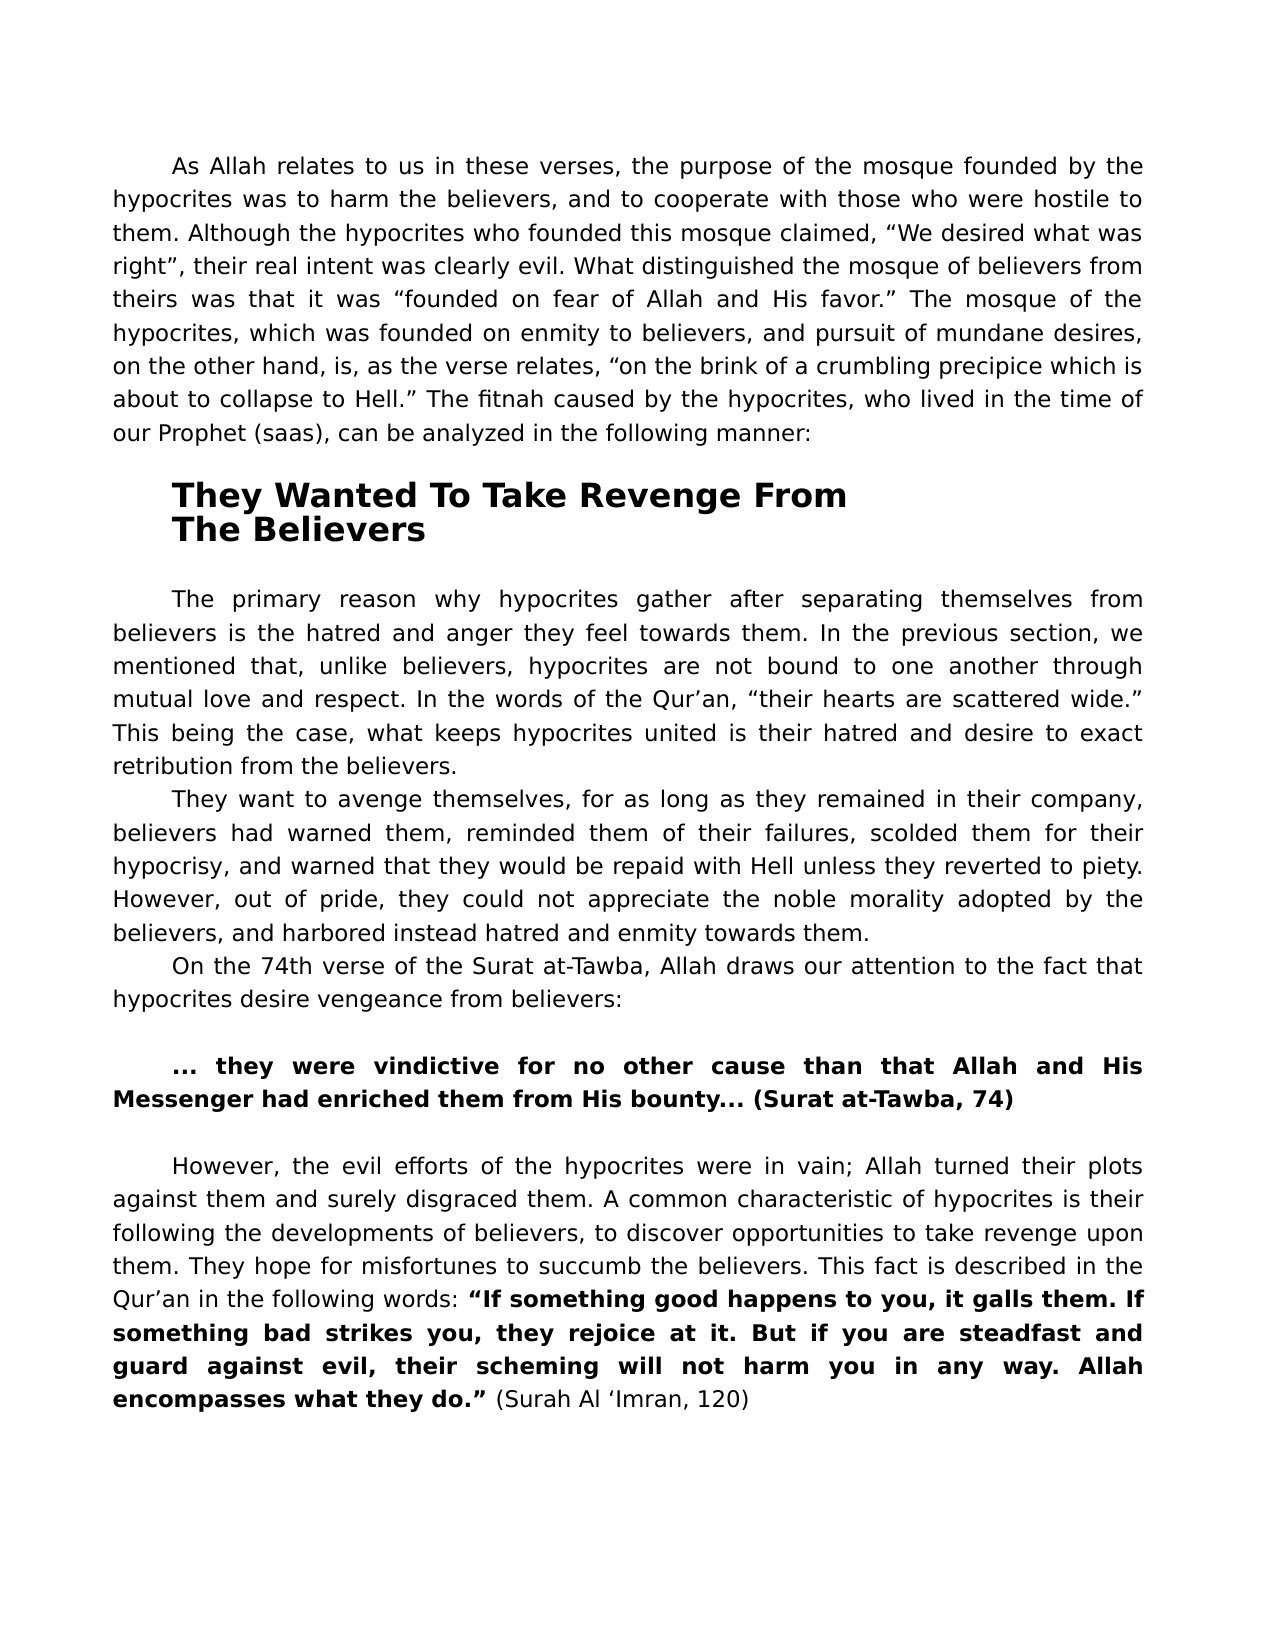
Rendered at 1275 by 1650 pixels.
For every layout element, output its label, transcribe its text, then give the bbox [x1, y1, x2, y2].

text They want to avenge themselves, for as long as they remained in their company, believers had warned them, reminded them of their failures, scolded them for their hypocrisy, and warned that they would be repaid with Hell unless they reverted to piety. However, out of pride, they could not appreciate the noble morality adopted by the believers, and harbored instead hatred and enmity towards them. [112, 781, 1145, 948]
text However, the evil efforts of the hypocrites were in vain; Allah turned their plots against them and surely disgraced them. A common characteristic of hypocrites is their following the developments of believers, to discover opportunities to take revenge upon them. They hope for misfortunes to succumb the believers. This fact is described in the Qur’an in the following words: “If something good happens to you, it galls them. If something bad strikes you, they rejoice at it. But if you are steadfast and guard against evil, their scheming will not harm you in any way. Allah encompasses what they do.” (Surah Al ‘Imran, 120) [112, 1148, 1145, 1414]
text The primary reason why hypocrites gather after separating themselves from believers is the hatred and anger they feel towards them. In the previous section, we mentioned that, unlike believers, hypocrites are not bound to one another through mutual love and respect. In the words of the Qur’an, “their hearts are scattered wide.” This being the case, what keeps hypocrites united is their hatred and desire to exact retribution from the believers. [112, 581, 1145, 781]
text On the 74th verse of the Surat at-Tawba, Allah draws our attention to the fact that hypocrites desire vengeance from believers: [112, 948, 1145, 1014]
text The Believers [112, 514, 1145, 548]
text As Allah relates to us in these verses, the purpose of the mosque founded by the hypocrites was to harm the believers, and to cooperate with those who were hostile to them. Although the hypocrites who founded this mosque claimed, “We desired what was right”, their real intent was clearly evil. What distinguished the mosque of believers from theirs was that it was “founded on fear of Allah and His favor.” The mosque of the hypocrites, which was founded on enmity to believers, and pursuit of mundane desires, on the other hand, is, as the verse relates, “on the brink of a crumbling precipice which is about to collapse to Hell.” The fitnah caused by the hypocrites, who lived in the time of our Prophet (saas), can be analyzed in the following manner: [112, 148, 1145, 448]
text They Wanted To Take Revenge From [112, 481, 1145, 514]
text ... they were vindictive for no other cause than that Allah and His Messenger had enriched them from His bounty... (Surat at-Tawba, 74) [112, 1048, 1145, 1114]
